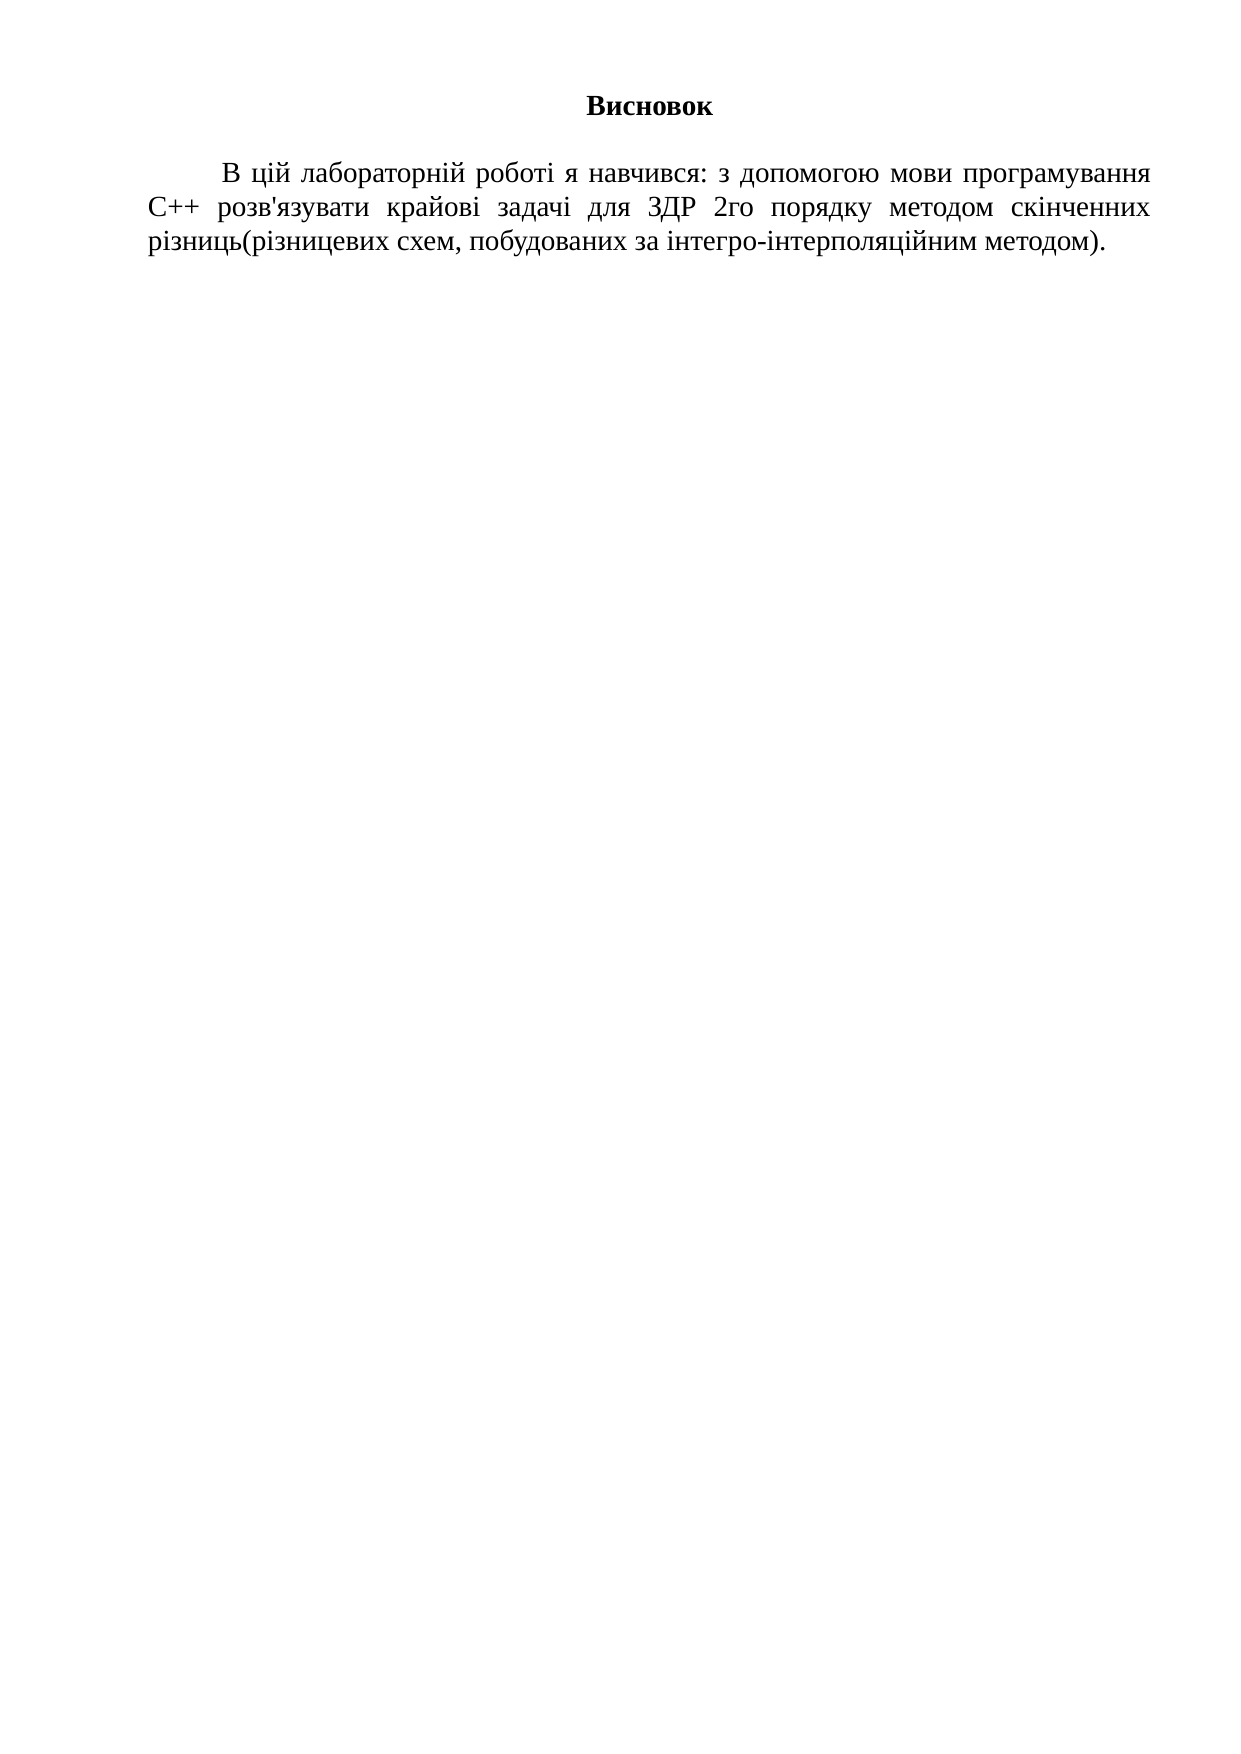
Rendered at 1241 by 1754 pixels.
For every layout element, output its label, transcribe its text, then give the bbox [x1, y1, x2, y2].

text В цій лабораторній роботі я навчився: з допомогою мови програмування C++ розв'язувати крайові задачі для ЗДР 2го порядку методом скінченних різниць(різницевих схем, побудованих за інтегро-інтерполяційним методом). [148, 156, 1152, 256]
text Висновок [148, 88, 1152, 122]
